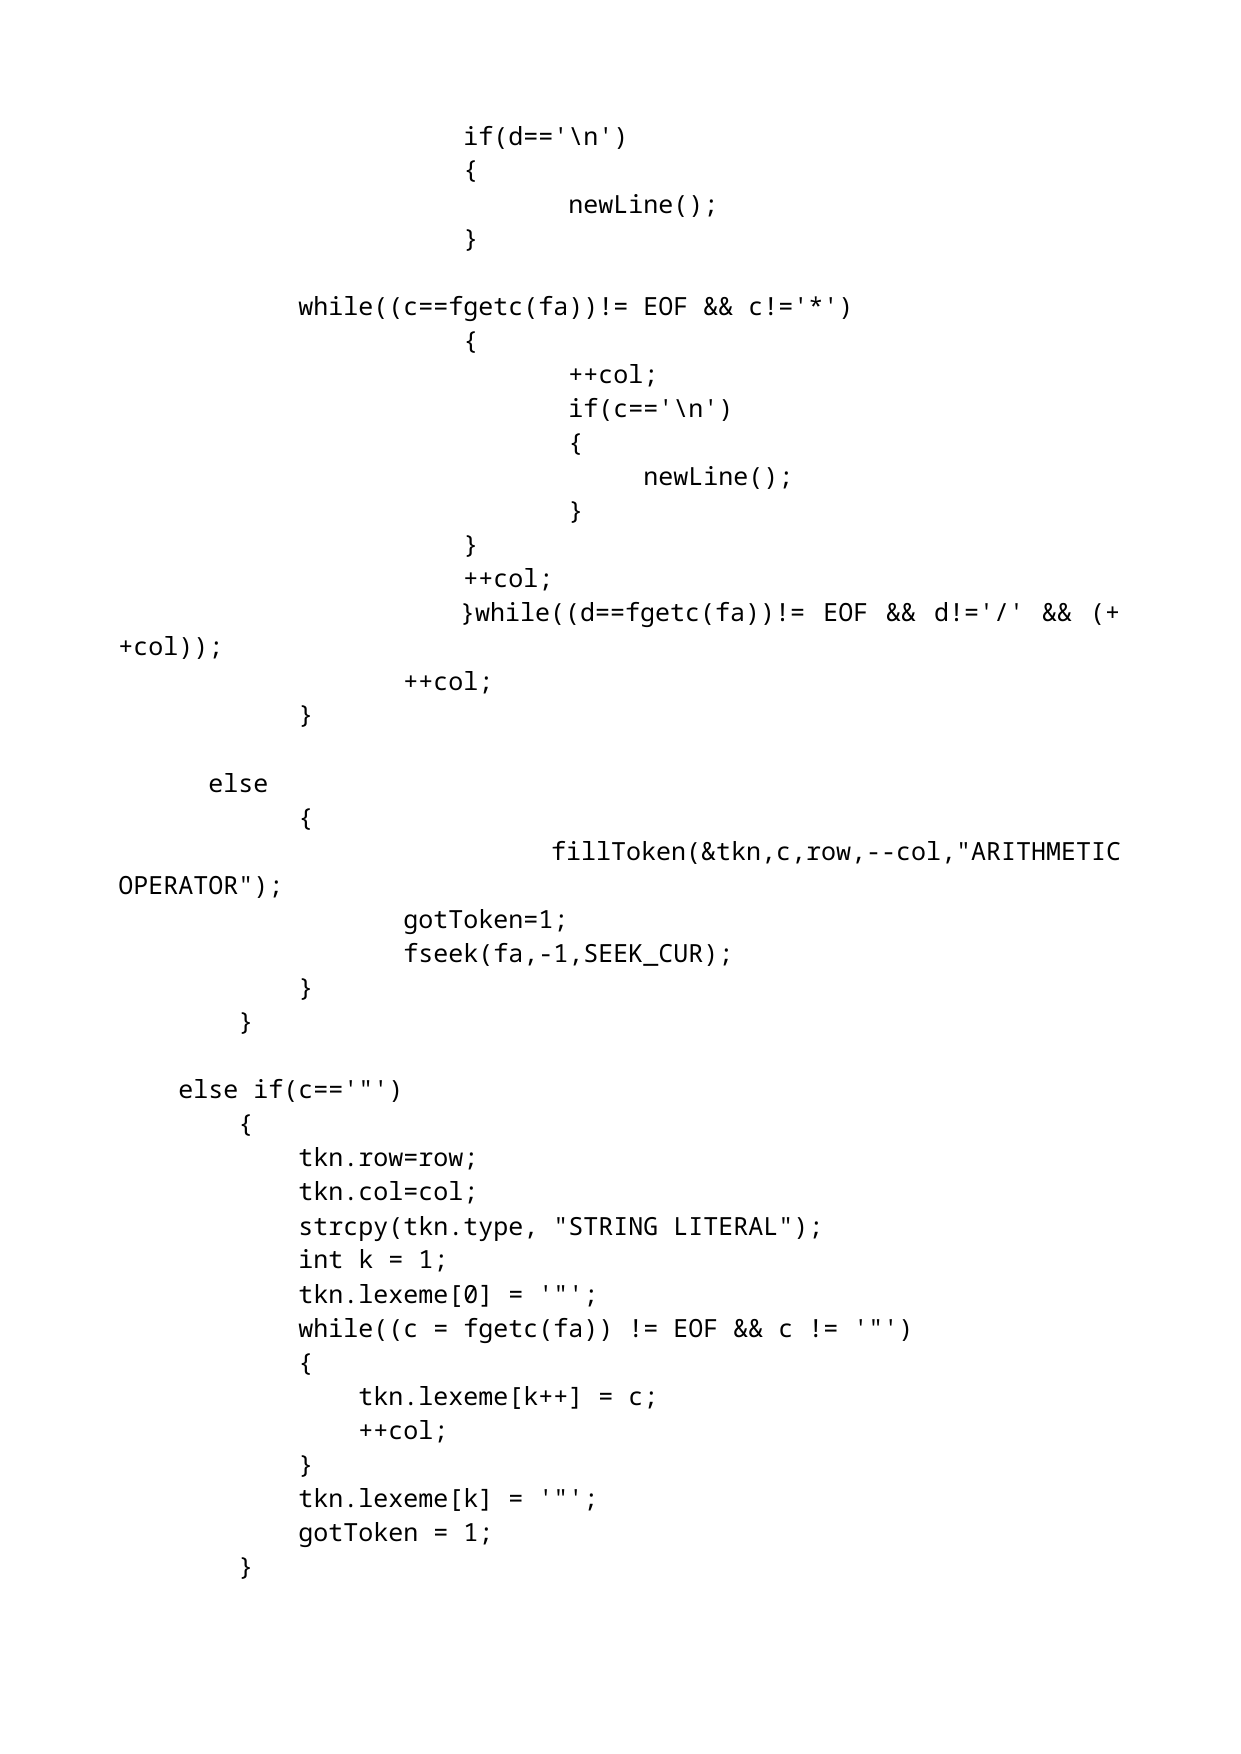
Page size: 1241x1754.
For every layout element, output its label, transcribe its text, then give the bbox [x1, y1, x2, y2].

text else [118, 765, 1122, 799]
text strcpy(tkn.type, "STRING LITERAL"); [118, 1208, 1122, 1242]
text tkn.row=row; [118, 1140, 1122, 1174]
text } [118, 1004, 1122, 1038]
text tkn.lexeme[k] = '"'; [118, 1481, 1122, 1515]
text tkn.col=col; [118, 1174, 1122, 1208]
text gotToken=1; [118, 902, 1122, 936]
text { [118, 1344, 1122, 1378]
text } [118, 697, 1122, 731]
text if(c=='\n') [118, 391, 1122, 425]
text while((c = fgetc(fa)) != EOF && c != '"') [118, 1310, 1122, 1344]
text newLine(); [118, 459, 1122, 493]
text int k = 1; [118, 1242, 1122, 1276]
text ++col; [118, 1412, 1122, 1447]
text fseek(fa,-1,SEEK_CUR); [118, 936, 1122, 970]
text while((c==fgetc(fa))!= EOF && c!='*') [118, 288, 1122, 322]
text ++col; [118, 561, 1122, 595]
text if(d=='\n') [118, 118, 1122, 152]
text { [118, 1106, 1122, 1140]
text } [118, 220, 1122, 254]
text }while((d==fgetc(fa))!= EOF && d!='/' && (++col)); [118, 595, 1122, 663]
text ++col; [118, 357, 1122, 391]
text ++col; [118, 663, 1122, 697]
text } [118, 1447, 1122, 1481]
text } [118, 970, 1122, 1004]
text fillToken(&tkn,c,row,--col,"ARITHMETIC OPERATOR"); [118, 833, 1122, 902]
text tkn.lexeme[k++] = c; [118, 1378, 1122, 1412]
text } [118, 493, 1122, 527]
text gotToken = 1; [118, 1515, 1122, 1549]
text newLine(); [118, 186, 1122, 220]
text { [118, 425, 1122, 459]
text { [118, 322, 1122, 357]
text { [118, 152, 1122, 186]
text } [118, 1549, 1122, 1583]
text else if(c=='"') [118, 1072, 1122, 1106]
text { [118, 799, 1122, 833]
text } [118, 527, 1122, 561]
text tkn.lexeme[0] = '"'; [118, 1276, 1122, 1310]
